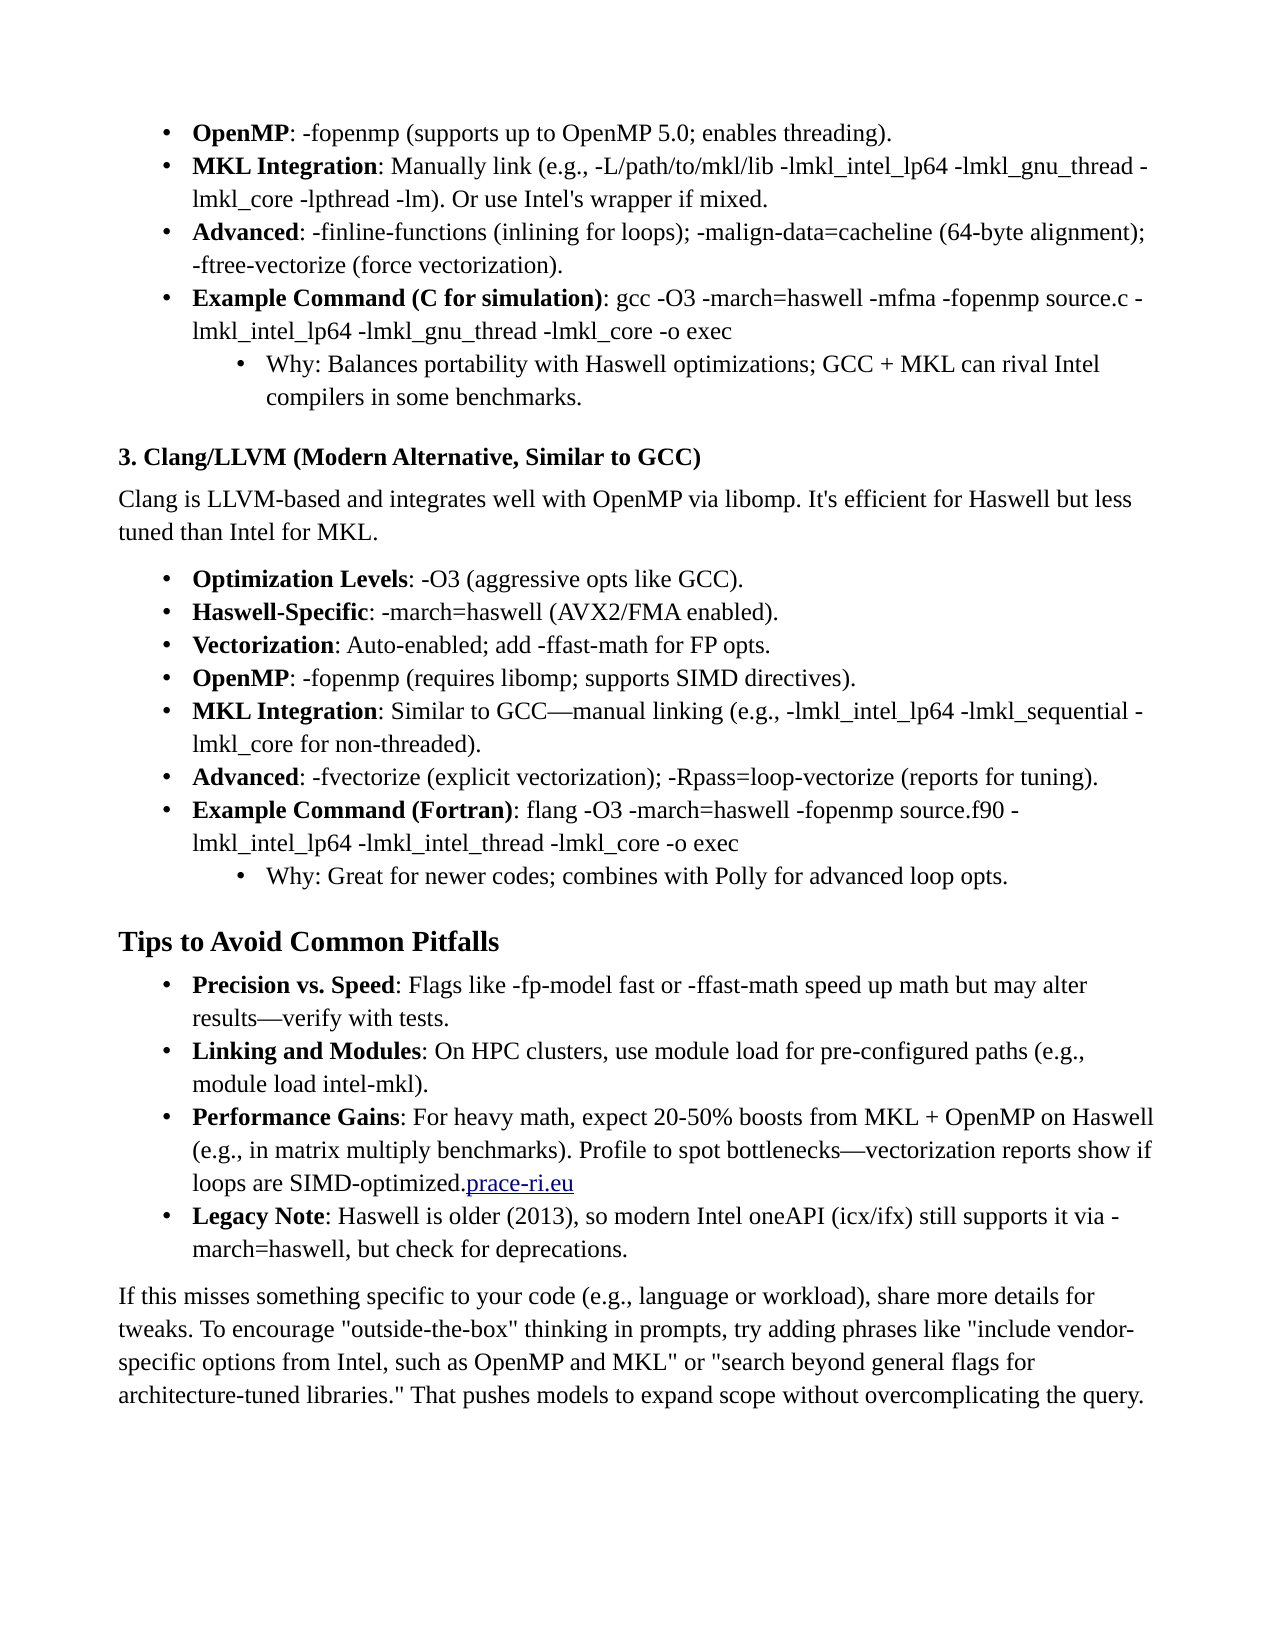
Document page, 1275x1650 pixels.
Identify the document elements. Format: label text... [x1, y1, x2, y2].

list OpenMP: -fopenmp (supports up to OpenMP 5.0; enables threading). [162, 118, 1157, 147]
list Example Command (C for simulation): gcc -O3 -march=haswell -mfma -fopenmp source.c -lmkl_intel_lp64 -lmkl_gnu_thread -lmkl_core -o exec [162, 283, 1157, 345]
list MKL Integration: Manually link (e.g., -L/path/to/mkl/lib -lmkl_intel_lp64 -lmkl_gnu_thread -lmkl_core -lpthread -lm). Or use Intel's wrapper if mixed. [162, 151, 1157, 213]
list Advanced: -fvectorize (explicit vectorization); -Rpass=loop-vectorize (reports for tuning). [162, 762, 1157, 791]
subtitle Tips to Avoid Common Pitfalls [118, 924, 1157, 957]
list Legacy Note: Haswell is older (2013), so modern Intel oneAPI (icx/ifx) still supports it via -march=haswell, but check for deprecations. [162, 1201, 1157, 1263]
list Haswell-Specific: -march=haswell (AVX2/FMA enabled). [162, 597, 1157, 626]
list Example Command (Fortran): flang -O3 -march=haswell -fopenmp source.f90 -lmkl_intel_lp64 -lmkl_intel_thread -lmkl_core -o exec [162, 795, 1157, 857]
text Clang is LLVM-based and integrates well with OpenMP via libomp. It's efficient for Haswell but less tuned than Intel for MKL. [118, 484, 1157, 545]
subtitle 3. Clang/LLVM (Modern Alternative, Similar to GCC) [118, 442, 1157, 471]
list Optimization Levels: -O3 (aggressive opts like GCC). [162, 564, 1157, 593]
list Why: Balances portability with Haswell optimizations; GCC + MKL can rival Intel compilers in some benchmarks. [236, 349, 1157, 411]
list OpenMP: -fopenmp (requires libomp; supports SIMD directives). [162, 663, 1157, 692]
list Advanced: -finline-functions (inlining for loops); -malign-data=cacheline (64-byte alignment); -ftree-vectorize (force vectorization). [162, 217, 1157, 279]
list Linking and Modules: On HPC clusters, use module load for pre-configured paths (e.g., module load intel-mkl). [162, 1036, 1157, 1097]
list Precision vs. Speed: Flags like -fp-model fast or -ffast-math speed up math but may alter results—verify with tests. [162, 970, 1157, 1031]
list Why: Great for newer codes; combines with Polly for advanced loop opts. [236, 861, 1157, 890]
list Performance Gains: For heavy math, expect 20-50% boosts from MKL + OpenMP on Haswell (e.g., in matrix multiply benchmarks). Profile to spot bottlenecks—vectorization reports show if loops are SIMD-optimized.prace-ri.eu [162, 1102, 1157, 1197]
text If this misses something specific to your code (e.g., language or workload), share more details for tweaks. To encourage "outside-the-box" thinking in prompts, try adding phrases like "include vendor-specific options from Intel, such as OpenMP and MKL" or "search beyond general flags for architecture-tuned libraries." That pushes models to expand scope without overcomplicating the query. [118, 1281, 1157, 1409]
list MKL Integration: Similar to GCC—manual linking (e.g., -lmkl_intel_lp64 -lmkl_sequential -lmkl_core for non-threaded). [162, 696, 1157, 758]
list Vectorization: Auto-enabled; add -ffast-math for FP opts. [162, 630, 1157, 659]
